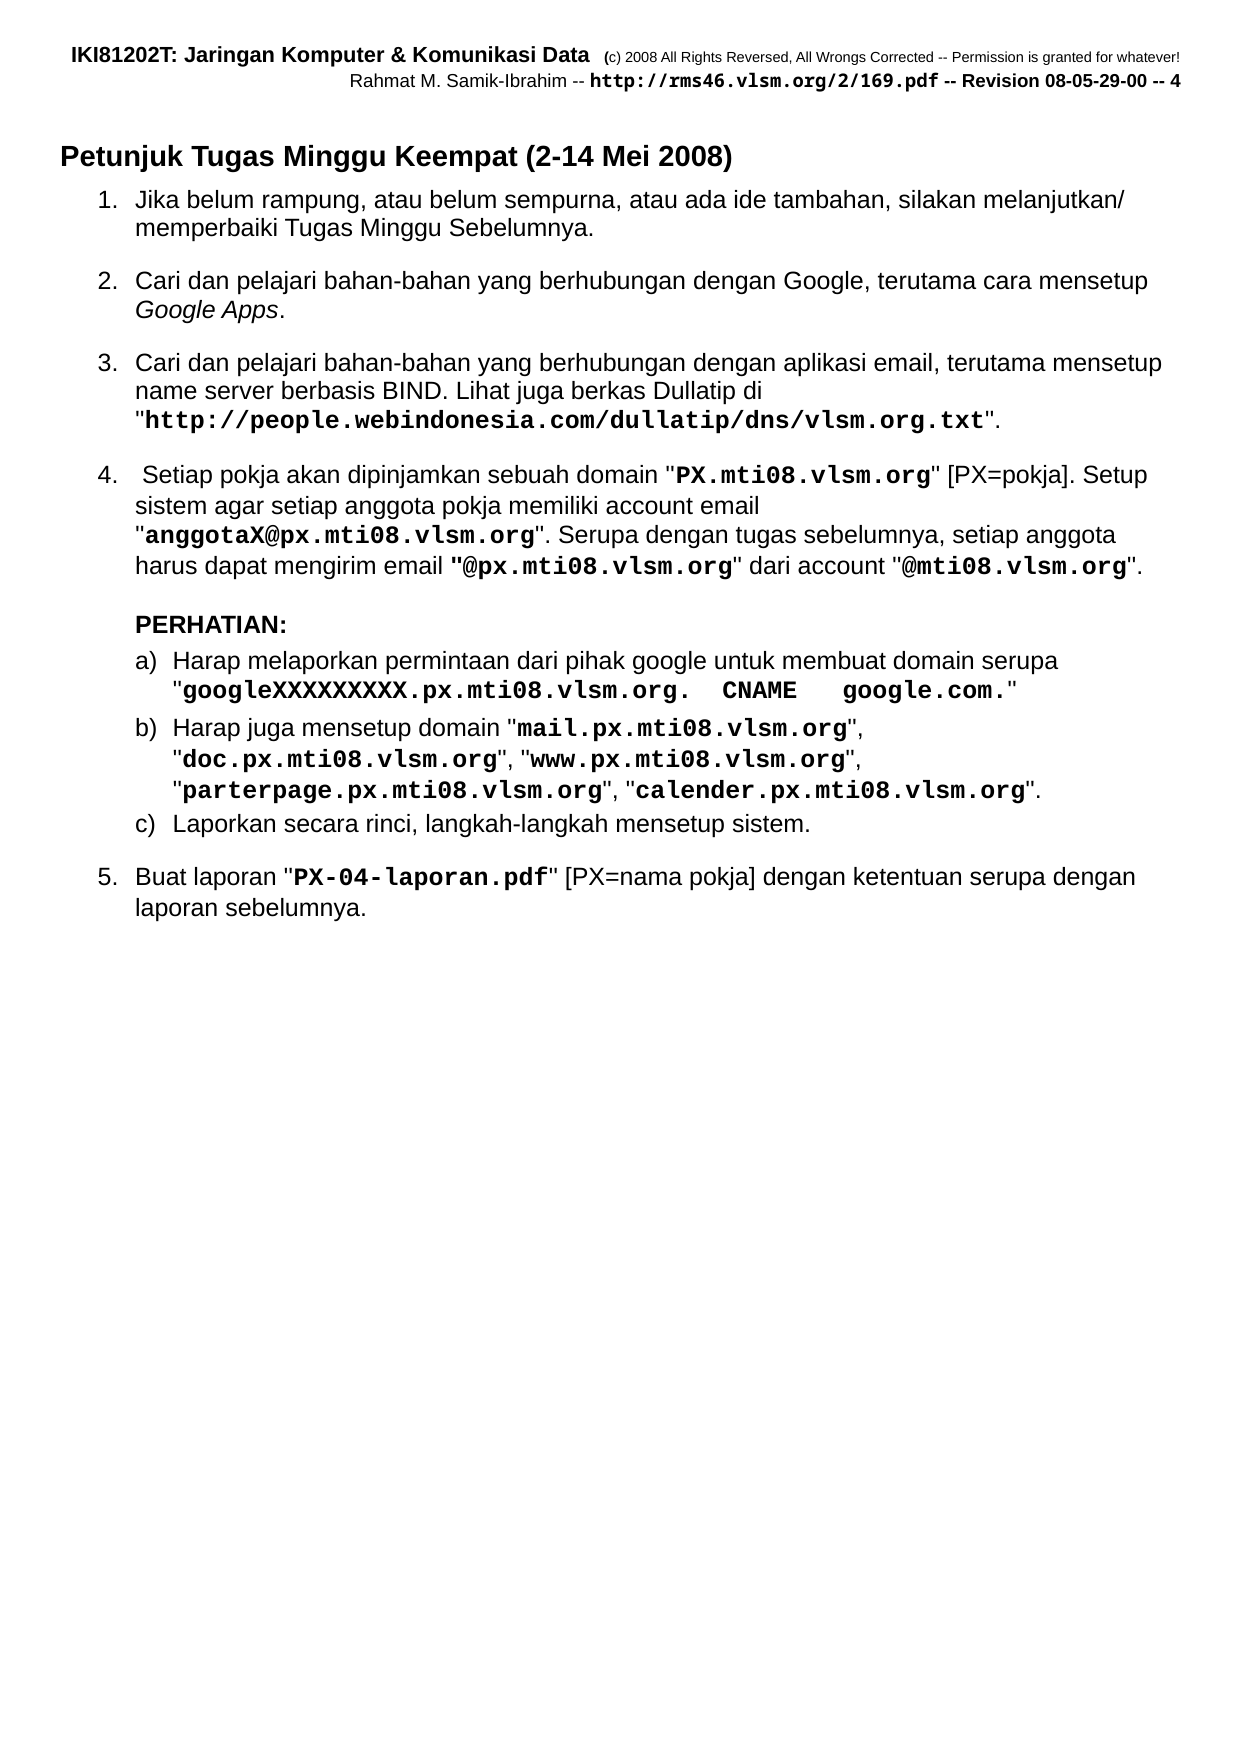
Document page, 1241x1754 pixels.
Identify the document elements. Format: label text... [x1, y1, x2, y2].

list Buat laporan ''PX-04-laporan.pdf'' [PX=nama pokja] dengan ketentuan serupa dengan laporan sebelumnya. [97, 862, 1181, 922]
list Harap melaporkan permintaan dari pihak google untuk membuat domain serupa ''googleXXXXXXXXX.px.mti08.vlsm.org. CNAME google.com.'' [135, 646, 1181, 706]
list Setiap pokja akan dipinjamkan sebuah domain ''PX.mti08.vlsm.org'' [PX=pokja]. Setup sistem agar setiap anggota pokja memiliki account email ''anggotaX@px.mti08.vlsm.org''. Serupa dengan tugas sebelumnya, setiap anggota harus dapat mengirim email ''@px.mti08.vlsm.org'' dari account ''@mti08.vlsm.org''. [97, 460, 1181, 582]
list Cari dan pelajari bahan-bahan yang berhubungan dengan aplikasi email, terutama mensetup name server berbasis BIND. Lihat juga berkas Dullatip di ''http://people.webindonesia.com/dullatip/dns/vlsm.org.txt''. [97, 348, 1181, 436]
list Laporkan secara rinci, langkah-langkah mensetup sistem. [135, 809, 1181, 838]
list PERHATIAN: [97, 610, 1181, 639]
list Harap juga mensetup domain ''mail.px.mti08.vlsm.org'', ''doc.px.mti08.vlsm.org'', ''www.px.mti08.vlsm.org'', ''parterpage.px.mti08.vlsm.org'', ''calender.px.mti08.vlsm.org''. [135, 713, 1181, 806]
list Jika belum rampung, atau belum sempurna, atau ada ide tambahan, silakan melanjutkan/ memperbaiki Tugas Minggu Sebelumnya. [97, 185, 1181, 242]
list Cari dan pelajari bahan-bahan yang berhubungan dengan Google, terutama cara mensetup Google Apps. [97, 266, 1181, 324]
subtitle Petunjuk Tugas Minggu Keempat (2-14 Mei 2008) [60, 139, 1181, 173]
